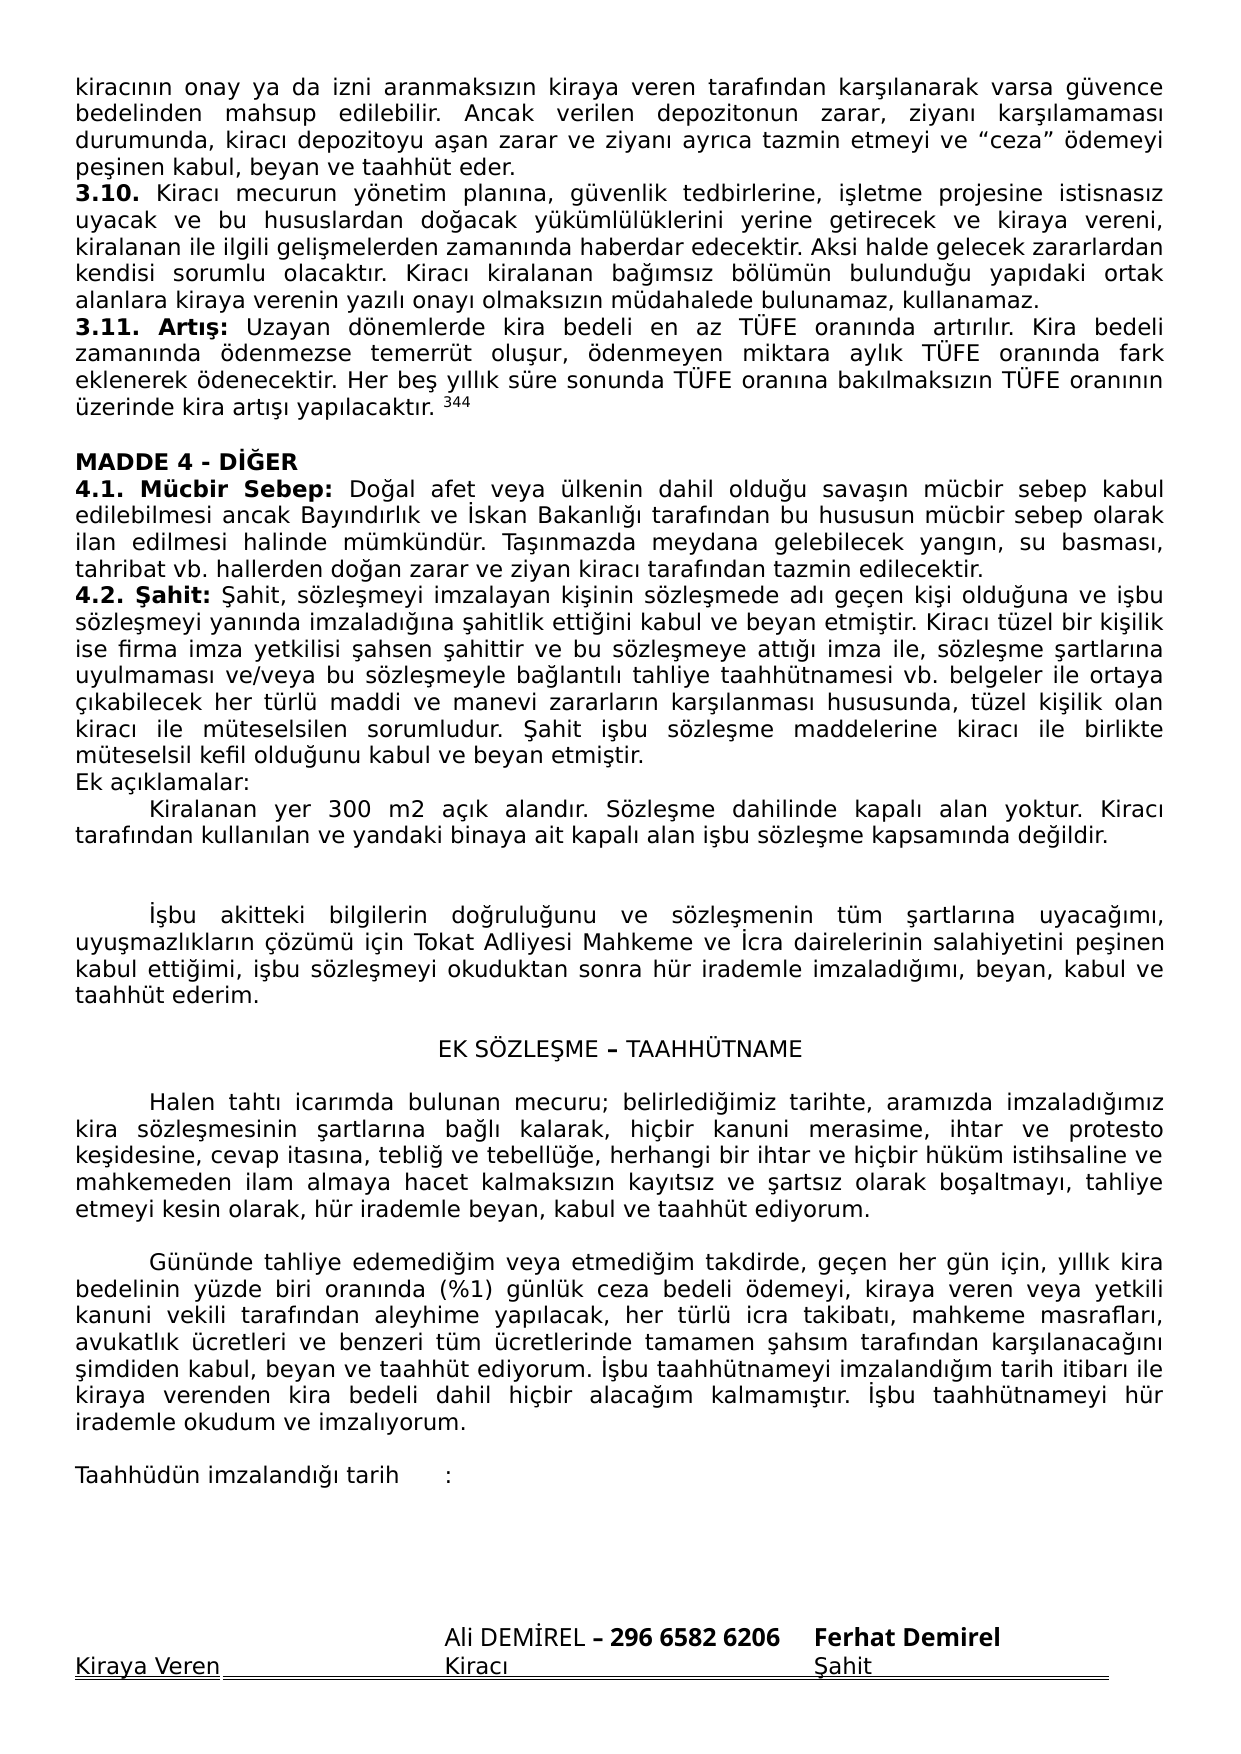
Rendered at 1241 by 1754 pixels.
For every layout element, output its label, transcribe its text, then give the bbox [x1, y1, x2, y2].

text MADDE 4 - DİĞER [75, 449, 1165, 476]
text Halen tahtı icarımda bulunan mecuru; belirlediğimiz tarihte, aramızda imzaladığımız kira sözleşmesinin şartlarına bağlı kalarak, hiçbir kanuni merasime, ihtar ve protesto keşidesine, cevap itasına, tebliğ ve tebellüğe, herhangi bir ihtar ve hiçbir hüküm istihsaline ve mahkemeden ilam almaya hacet kalmaksızın kayıtsız ve şartsız olarak boşaltmayı, tahliye etmeyi kesin olarak, hür irademle beyan, kabul ve taahhüt ediyorum. [75, 1089, 1165, 1222]
text Kiralanan yer 300 m2 açık alandır. Sözleşme dahilinde kapalı alan yoktur. Kiracı tarafından kullanılan ve yandaki binaya ait kapalı alan işbu sözleşme kapsamında değildir. [75, 796, 1165, 849]
text EK SÖZLEŞME – TAAHHÜTNAME [75, 1036, 1165, 1062]
text Taahhüdün imzalandığı tarih : [75, 1462, 1165, 1489]
text 3.10. Kiracı mecurun yönetim planına, güvenlik tedbirlerine, işletme projesine istisnasız uyacak ve bu hususlardan doğacak yükümlülüklerini yerine getirecek ve kiraya vereni, kiralanan ile ilgili gelişmelerden zamanında haberdar edecektir. Aksi halde gelecek zararlardan kendisi sorumlu olacaktır. Kiracı kiralanan bağımsız bölümün bulunduğu yapıdaki ortak alanlara kiraya verenin yazılı onayı olmaksızın müdahalede bulunamaz, kullanamaz. [75, 180, 1165, 314]
text İşbu akitteki bilgilerin doğruluğunu ve sözleşmenin tüm şartlarına uyacağımı, uyuşmazlıkların çözümü için Tokat Adliyesi Mahkeme ve İcra dairelerinin salahiyetini peşinen kabul ettiğimi, işbu sözleşmeyi okuduktan sonra hür irademle imzaladığımı, beyan, kabul ve taahhüt ederim. [75, 902, 1165, 1009]
text 4.2. Şahit: Şahit, sözleşmeyi imzalayan kişinin sözleşmede adı geçen kişi olduğuna ve işbu sözleşmeyi yanında imzaladığına şahitlik ettiğini kabul ve beyan etmiştir. Kiracı tüzel bir kişilik ise firma imza yetkilisi şahsen şahittir ve bu sözleşmeye attığı imza ile, sözleşme şartlarına uyulmaması ve/veya bu sözleşmeyle bağlantılı tahliye taahhütnamesi vb. belgeler ile ortaya çıkabilecek her türlü maddi ve manevi zararların karşılanması hususunda, tüzel kişilik olan kiracı ile müteselsilen sorumludur. Şahit işbu sözleşme maddelerine kiracı ile birlikte müteselsil kefil olduğunu kabul ve beyan etmiştir. [75, 582, 1165, 769]
text 4.1. Mücbir Sebep: Doğal afet veya ülkenin dahil olduğu savaşın mücbir sebep kabul edilebilmesi ancak Bayındırlık ve İskan Bakanlığı tarafından bu hususun mücbir sebep olarak ilan edilmesi halinde mümkündür. Taşınmazda meydana gelebilecek yangın, su basması, tahribat vb. hallerden doğan zarar ve ziyan kiracı tarafından tazmin edilecektir. [75, 476, 1165, 582]
text 3.11. Artış: Uzayan dönemlerde kira bedeli en az TÜFE oranında artırılır. Kira bedeli zamanında ödenmezse temerrüt oluşur, ödenmeyen miktara aylık TÜFE oranında fark eklenerek ödenecektir. Her beş yıllık süre sonunda TÜFE oranına bakılmaksızın TÜFE oranının üzerinde kira artışı yapılacaktır. 344 [75, 314, 1165, 420]
text kiracının onay ya da izni aranmaksızın kiraya veren tarafından karşılanarak varsa güvence bedelinden mahsup edilebilir. Ancak verilen depozitonun zarar, ziyanı karşılamaması durumunda, kiracı depozitoyu aşan zarar ve ziyanı ayrıca tazmin etmeyi ve “ceza” ödemeyi peşinen kabul, beyan ve taahhüt eder. [75, 74, 1165, 180]
text Gününde tahliye edemediğim veya etmediğim takdirde, geçen her gün için, yıllık kira bedelinin yüzde biri oranında (%1) günlük ceza bedeli ödemeyi, kiraya veren veya yetkili kanuni vekili tarafından aleyhime yapılacak, her türlü icra takibatı, mahkeme masrafları, avukatlık ücretleri ve benzeri tüm ücretlerinde tamamen şahsım tarafından karşılanacağını şimdiden kabul, beyan ve taahhüt ediyorum. İşbu taahhütnameyi imzalandığım tarih itibarı ile kiraya verenden kira bedeli dahil hiçbir alacağım kalmamıştır. İşbu taahhütnameyi hür irademle okudum ve imzalıyorum. [75, 1249, 1165, 1436]
text Ek açıklamalar: [75, 769, 1165, 796]
